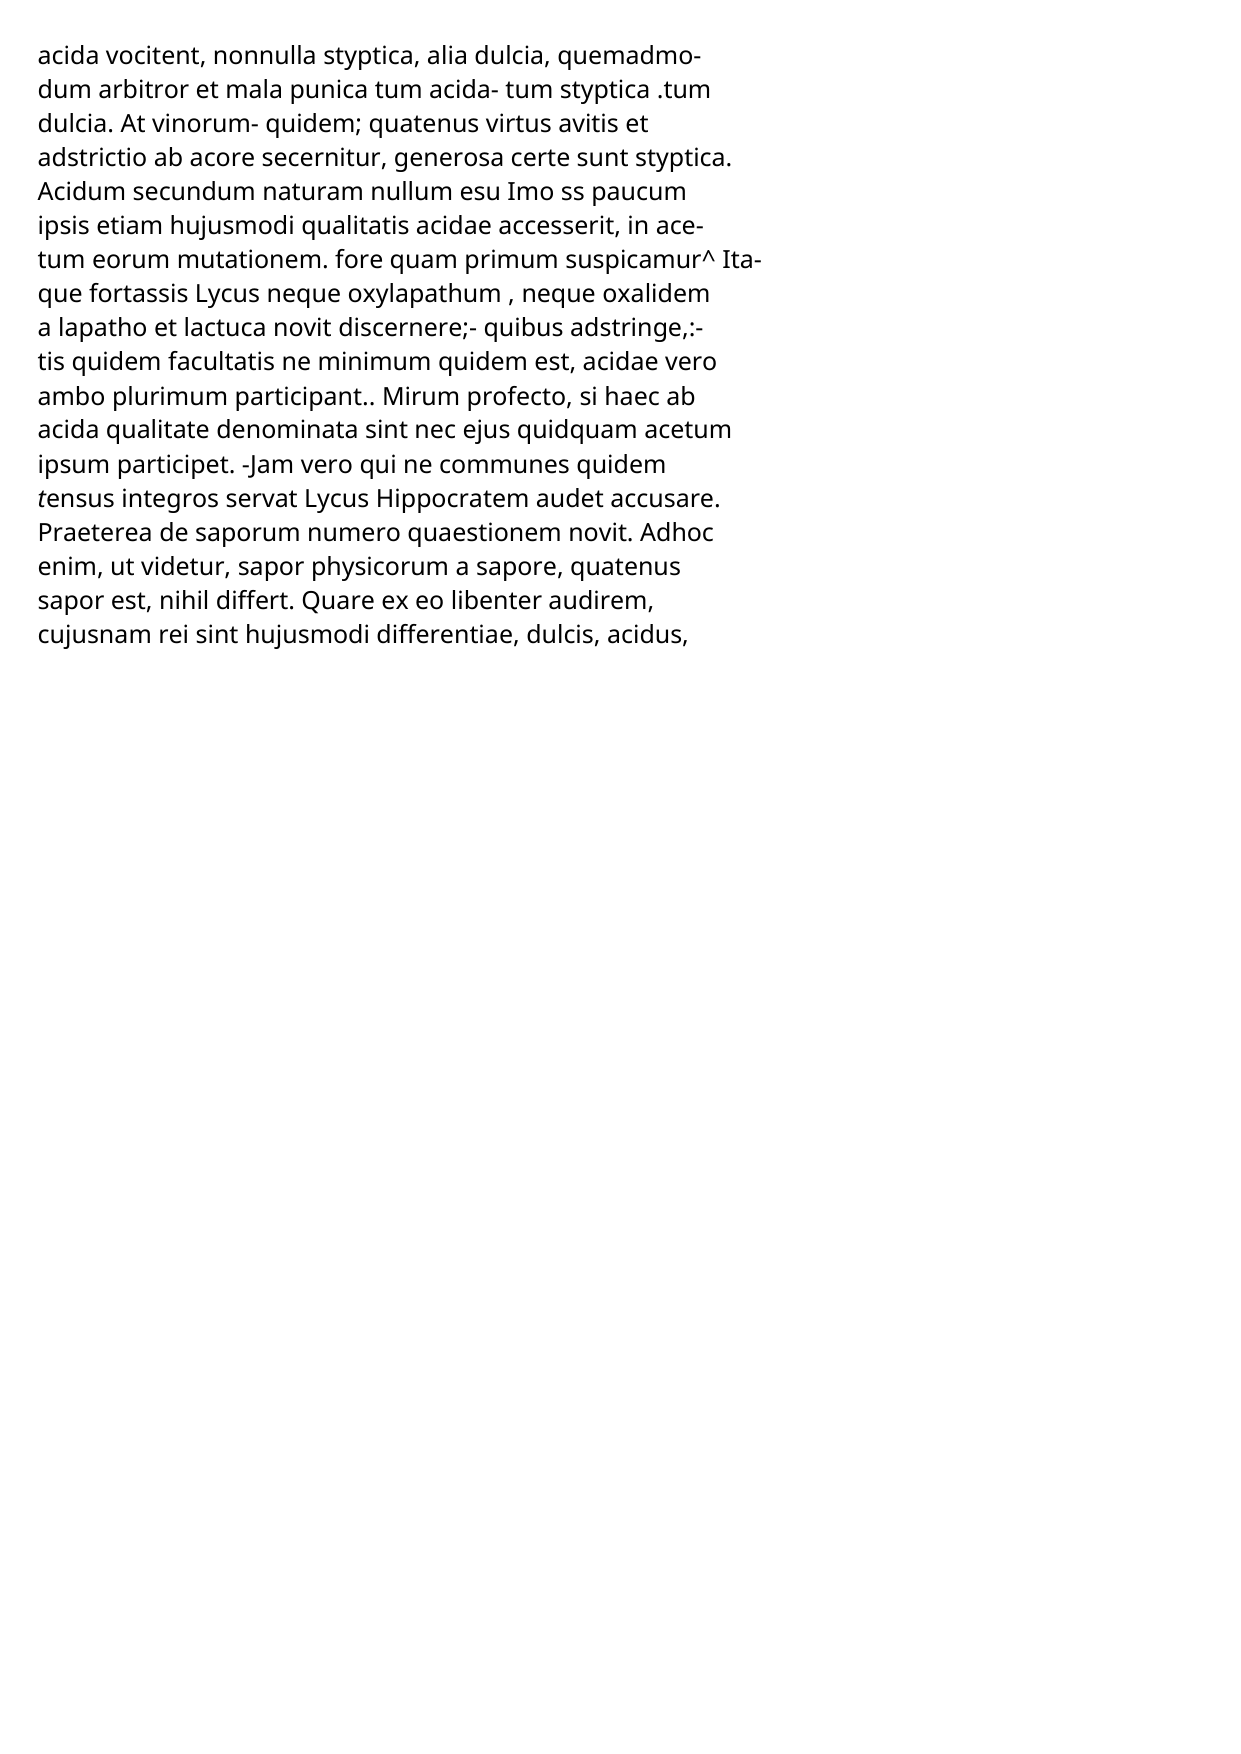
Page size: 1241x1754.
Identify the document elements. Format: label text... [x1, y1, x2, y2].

text acida vocitent, nonnulla styptica, alia dulcia, quemadmo- dum arbitror et mala punica tum acida- tum styptica .tum dulcia. At vinorum- quidem; quatenus virtus avitis et adstrictio ab acore secernitur, generosa certe sunt styptica. Acidum secundum naturam nullum esu Imo ss paucum ipsis etiam hujusmodi qualitatis acidae accesserit, in ace- tum eorum mutationem. fore quam primum suspicamur^ Ita- que fortassis Lycus neque oxylapathum , neque oxalidem a lapatho et lactuca novit discernere;- quibus adstringe,:- tis quidem facultatis ne minimum quidem est, acidae vero ambo plurimum participant.. Mirum profecto, si haec ab acida qualitate denominata sint nec ejus quidquam acetum ipsum participet. -Jam vero qui ne communes quidem tensus integros servat Lycus Hippocratem audet accusare. Praeterea de saporum numero quaestionem novit. Adhoc enim, ut videtur, sapor physicorum a sapore, quatenus sapor est, nihil differt. Quare ex eo libenter audirem, cujusnam rei sint hujusmodi differentiae, dulcis, acidus, [37, 37, 1203, 651]
